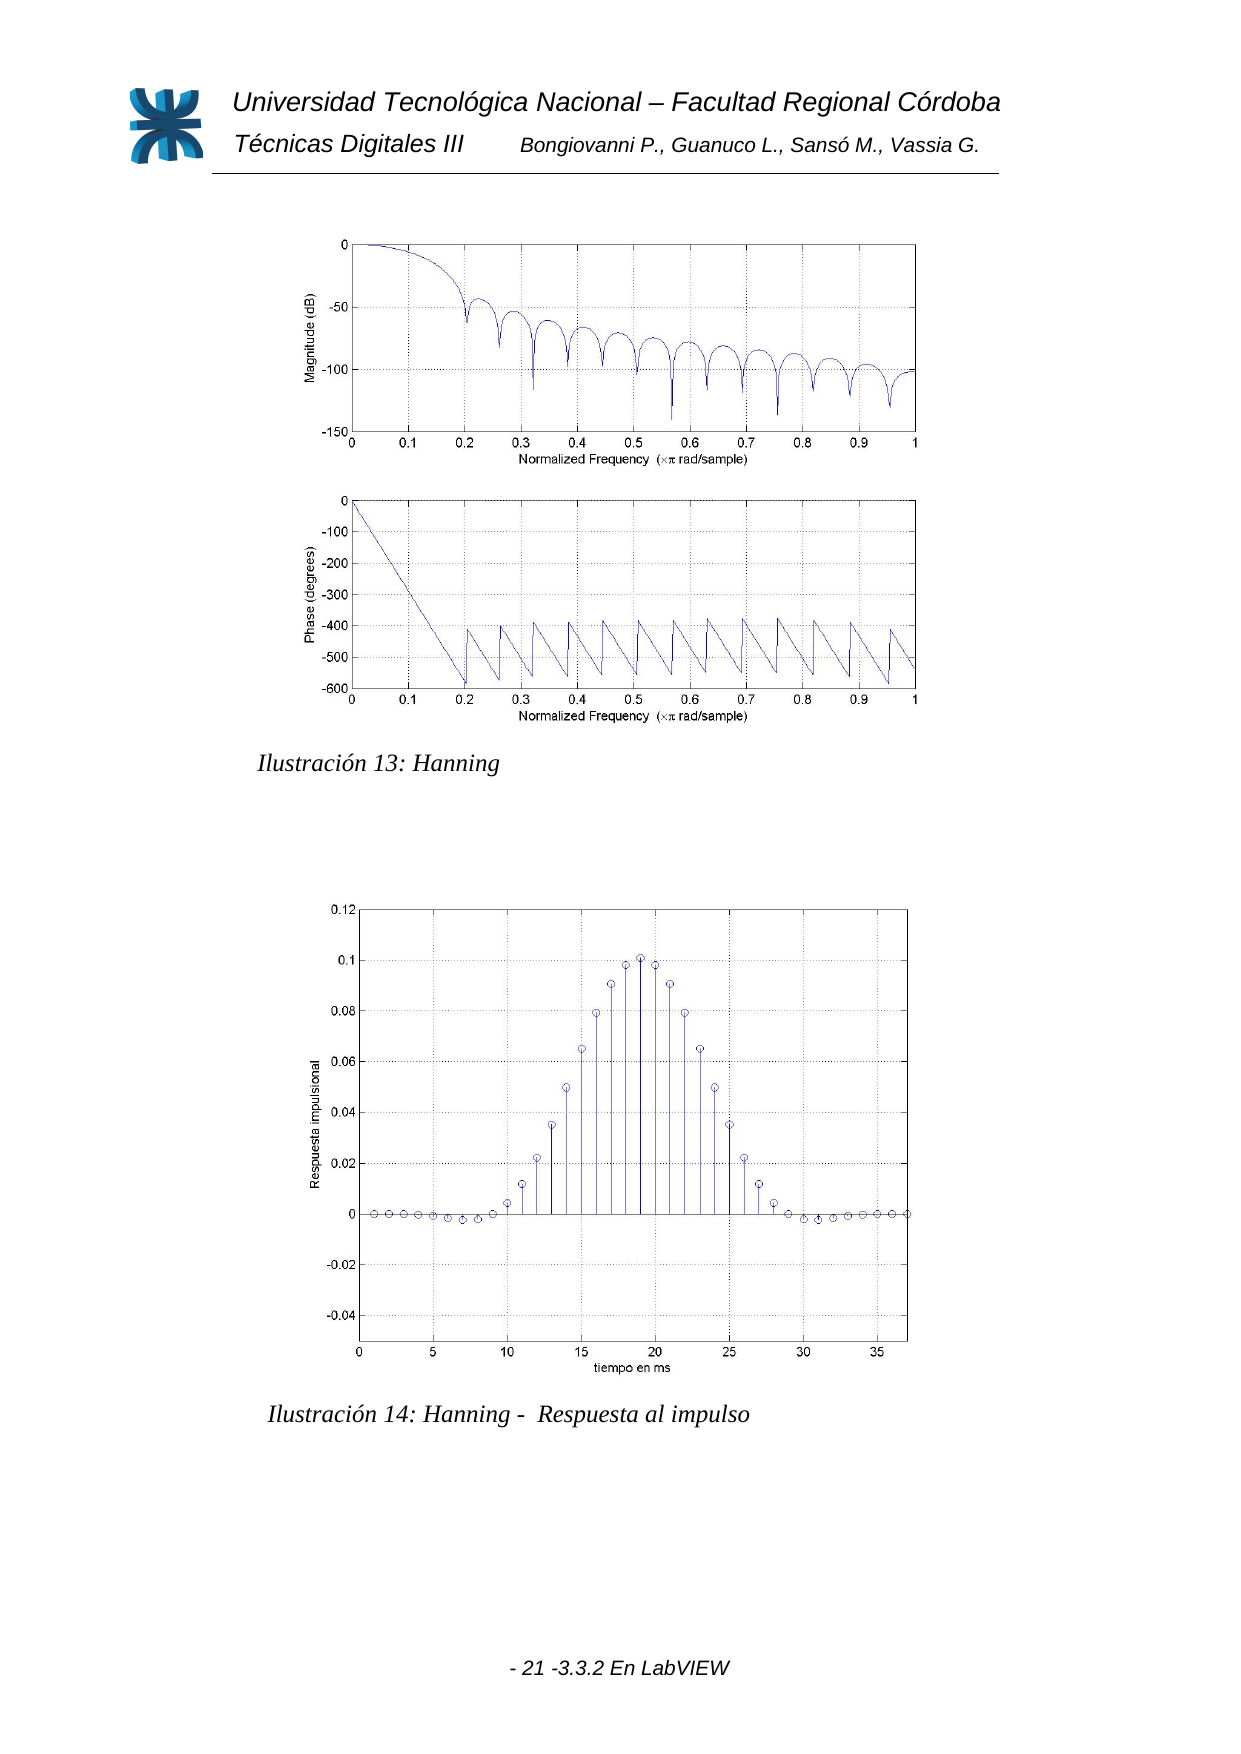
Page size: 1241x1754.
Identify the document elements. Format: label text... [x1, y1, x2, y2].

text Ilustración 13: Hanning [257, 748, 983, 776]
picture [129, 88, 203, 164]
text Ilustración 14: Hanning - Respuesta al impulso [267, 1399, 973, 1428]
picture [257, 203, 984, 748]
picture [267, 869, 974, 1399]
